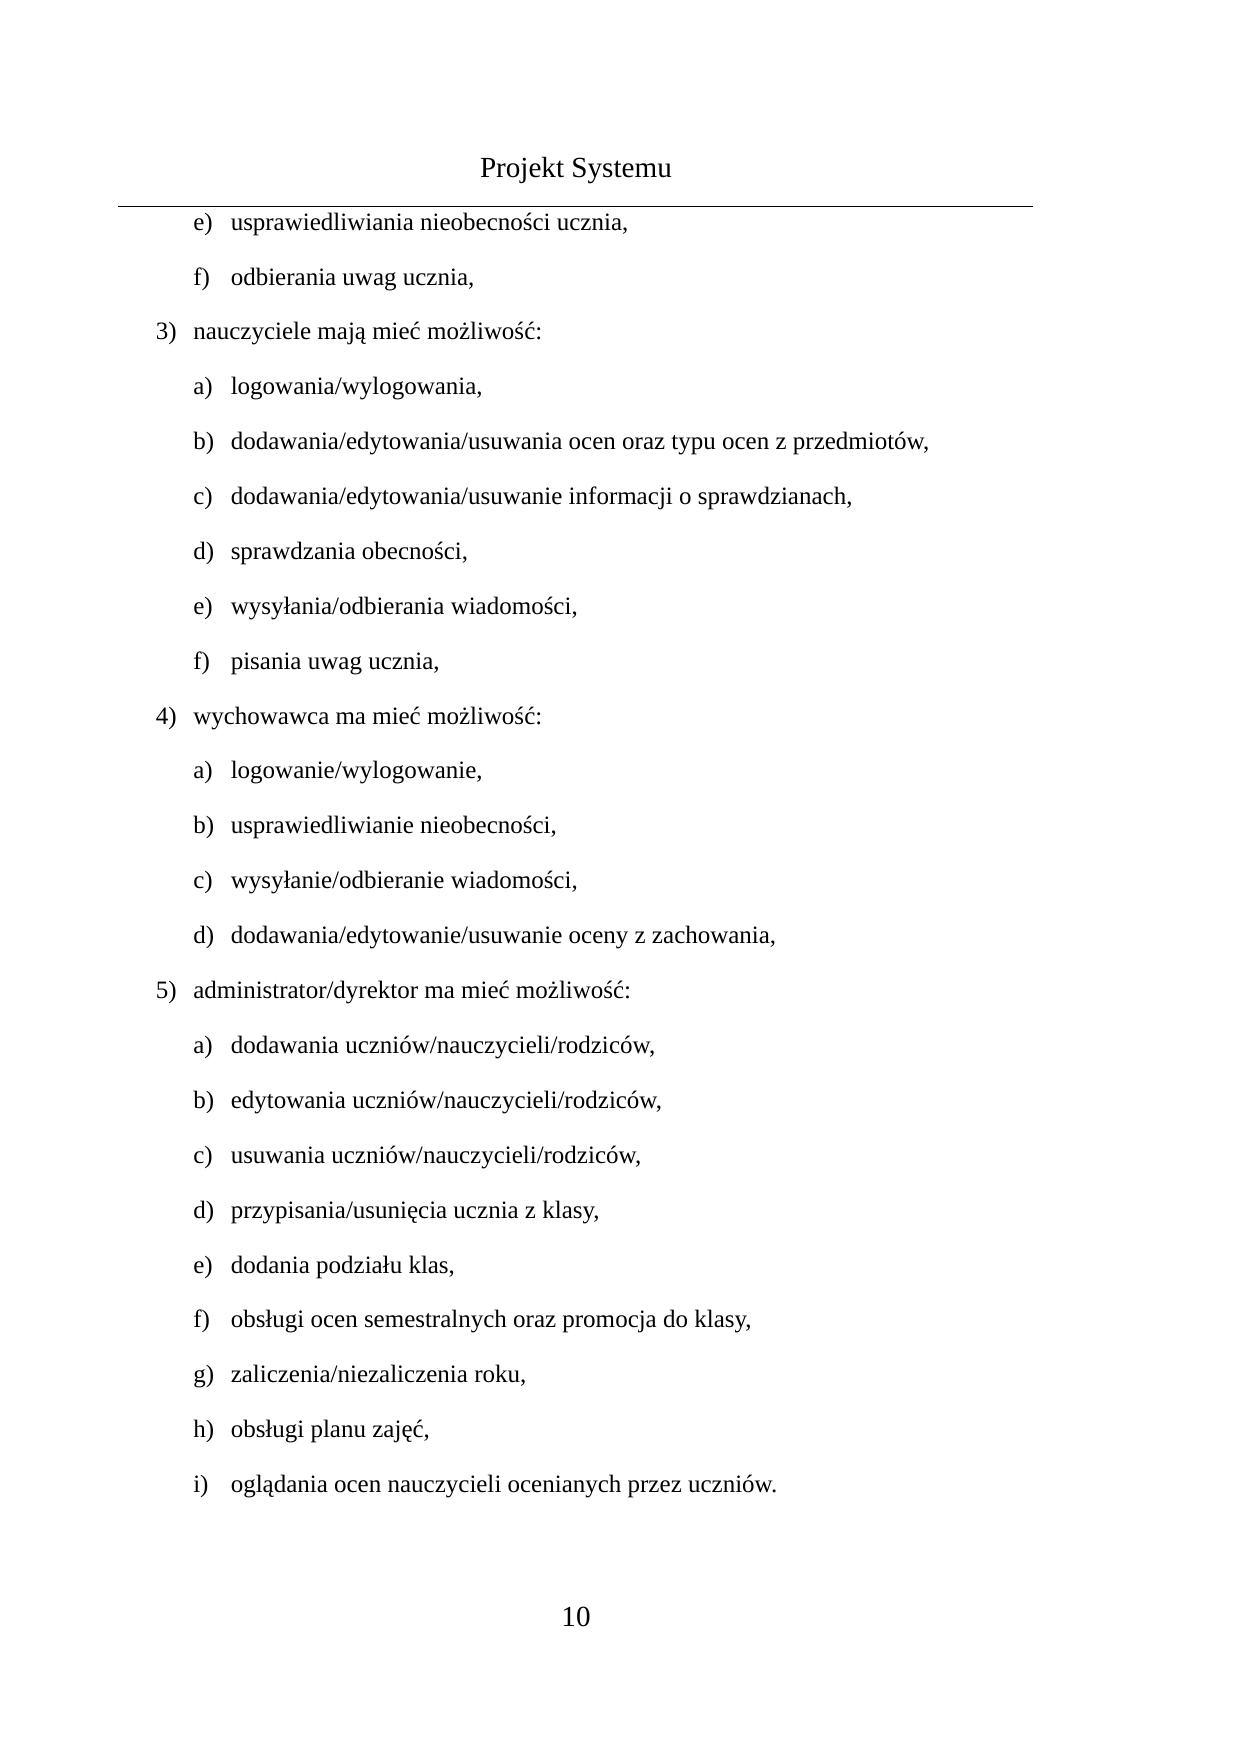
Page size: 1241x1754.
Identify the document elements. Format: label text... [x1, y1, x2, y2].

list obsługi ocen semestralnych oraz promocja do klasy, [193, 1304, 1033, 1333]
list edytowania uczniów/nauczycieli/rodziców, [193, 1085, 1033, 1114]
list usprawiedliwianie nieobecności, [193, 811, 1033, 839]
list dodawania/edytowanie/usuwanie oceny z zachowania, [193, 920, 1033, 949]
list usprawiedliwiania nieobecności ucznia, [193, 207, 1033, 235]
list dodawania uczniów/nauczycieli/rodziców, [193, 1030, 1033, 1059]
list oglądania ocen nauczycieli ocenianych przez uczniów. [193, 1469, 1033, 1498]
list dodania podziału klas, [193, 1250, 1033, 1278]
list wysyłania/odbierania wiadomości, [193, 591, 1033, 620]
list wysyłanie/odbieranie wiadomości, [193, 865, 1033, 894]
list logowanie/wylogowanie, [193, 756, 1033, 784]
list pisania uwag ucznia, [193, 646, 1033, 674]
list przypisania/usunięcia ucznia z klasy, [193, 1195, 1033, 1223]
list zaliczenia/niezaliczenia roku, [193, 1359, 1033, 1388]
list wychowawca ma mieć możliwość: [156, 701, 1033, 729]
list logowania/wylogowania, [193, 371, 1033, 400]
list usuwania uczniów/nauczycieli/rodziców, [193, 1140, 1033, 1169]
list dodawania/edytowania/usuwanie informacji o sprawdzianach, [193, 481, 1033, 510]
list nauczyciele mają mieć możliwość: [156, 316, 1033, 345]
list obsługi planu zajęć, [193, 1414, 1033, 1443]
list administrator/dyrektor ma mieć możliwość: [156, 975, 1033, 1004]
list odbierania uwag ucznia, [193, 262, 1033, 290]
list dodawania/edytowania/usuwania ocen oraz typu ocen z przedmiotów, [193, 426, 1033, 455]
list sprawdzania obecności, [193, 536, 1033, 565]
